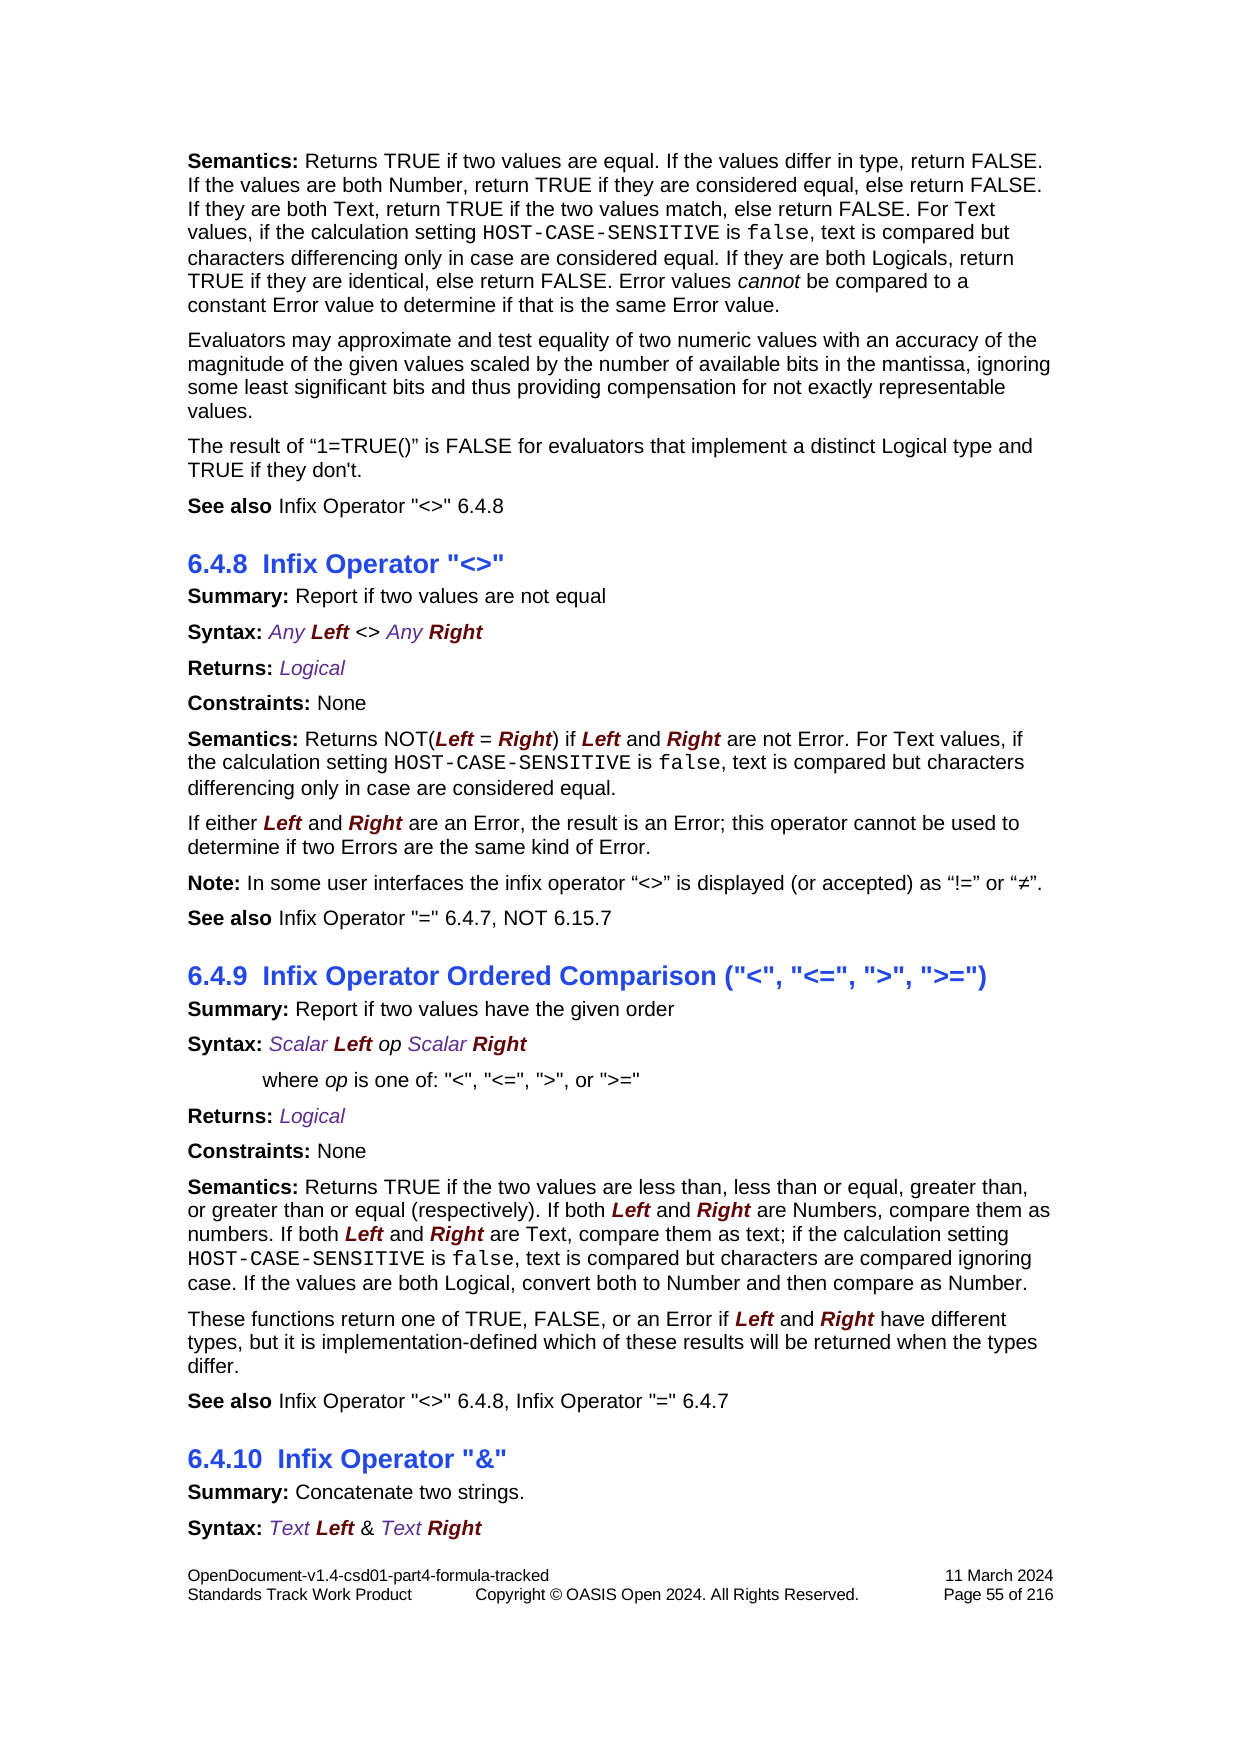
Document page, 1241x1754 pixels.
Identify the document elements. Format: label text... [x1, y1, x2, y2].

text Returns: Logical [187, 1104, 1053, 1128]
subtitle Infix Operator "&" [187, 1444, 1053, 1474]
text See also Infix Operator "<>" 6.4.8, Infix Operator "=" 6.4.7 [187, 1390, 1053, 1413]
text Constraints: None [187, 1140, 1053, 1163]
subtitle Infix Operator Ordered Comparison ("<", "<=", ">", ">=") [187, 961, 1053, 991]
text If either Left and Right are an Error, the result is an Error; this operator cannot be used to determine if two Errors are the same kind of Error. [187, 812, 1053, 859]
text Syntax: Any Left <> Any Right [187, 620, 1053, 644]
text Syntax: Text Left & Text Right [187, 1516, 1053, 1539]
text Summary: Report if two values are not equal [187, 585, 1053, 608]
text Summary: Concatenate two strings. [187, 1480, 1053, 1504]
text Syntax: Scalar Left op Scalar Right [187, 1033, 1053, 1056]
text The result of “1=TRUE()” is FALSE for evaluators that implement a distinct Logical type and TRUE if they don't. [187, 435, 1053, 482]
text where op is one of: "<", "<=", ">", or ">=" [187, 1068, 1053, 1092]
text Constraints: None [187, 692, 1053, 715]
text These functions return one of TRUE, FALSE, or an Error if Left and Right have different types, but it is implementation-defined which of these results will be returned when the types differ. [187, 1307, 1053, 1378]
subtitle Infix Operator "<>" [187, 549, 1053, 579]
text Evaluators may approximate and test equality of two numeric values with an accuracy of the magnitude of the given values scaled by the number of available bits in the mantissa, ignoring some least significant bits and thus providing compensation for not exactly representable values. [187, 329, 1053, 423]
text Semantics: Returns TRUE if two values are equal. If the values differ in type, return FALSE. If the values are both Number, return TRUE if they are considered equal, else return FALSE. If they are both Text, return TRUE if the two values match, else return FALSE. For Text values, if the calculation setting HOST-CASE-SENSITIVE is false, text is compared but characters differencing only in case are considered equal. If they are both Logicals, return TRUE if they are identical, else return FALSE. Error values cannot be compared to a constant Error value to determine if that is the same Error value. [187, 150, 1053, 317]
text Semantics: Returns TRUE if the two values are less than, less than or equal, greater than, or greater than or equal (respectively). If both Left and Right are Numbers, compare them as numbers. If both Left and Right are Text, compare them as text; if the calculation setting HOST-CASE-SENSITIVE is false, text is compared but characters are compared ignoring case. If the values are both Logical, convert both to Number and then compare as Number. [187, 1175, 1053, 1295]
text See also Infix Operator "=" 6.4.7, NOT 6.15.7 [187, 907, 1053, 930]
text Note: In some user interfaces the infix operator “<>” is displayed (or accepted) as “!=” or “≠”. [187, 871, 1053, 894]
text Semantics: Returns NOT(Left = Right) if Left and Right are not Error. For Text values, if the calculation setting HOST-CASE-SENSITIVE is false, text is compared but characters differencing only in case are considered equal. [187, 727, 1053, 800]
text Returns: Logical [187, 656, 1053, 679]
text Summary: Report if two values have the given order [187, 997, 1053, 1021]
text See also Infix Operator "<>" 6.4.8 [187, 494, 1053, 518]
